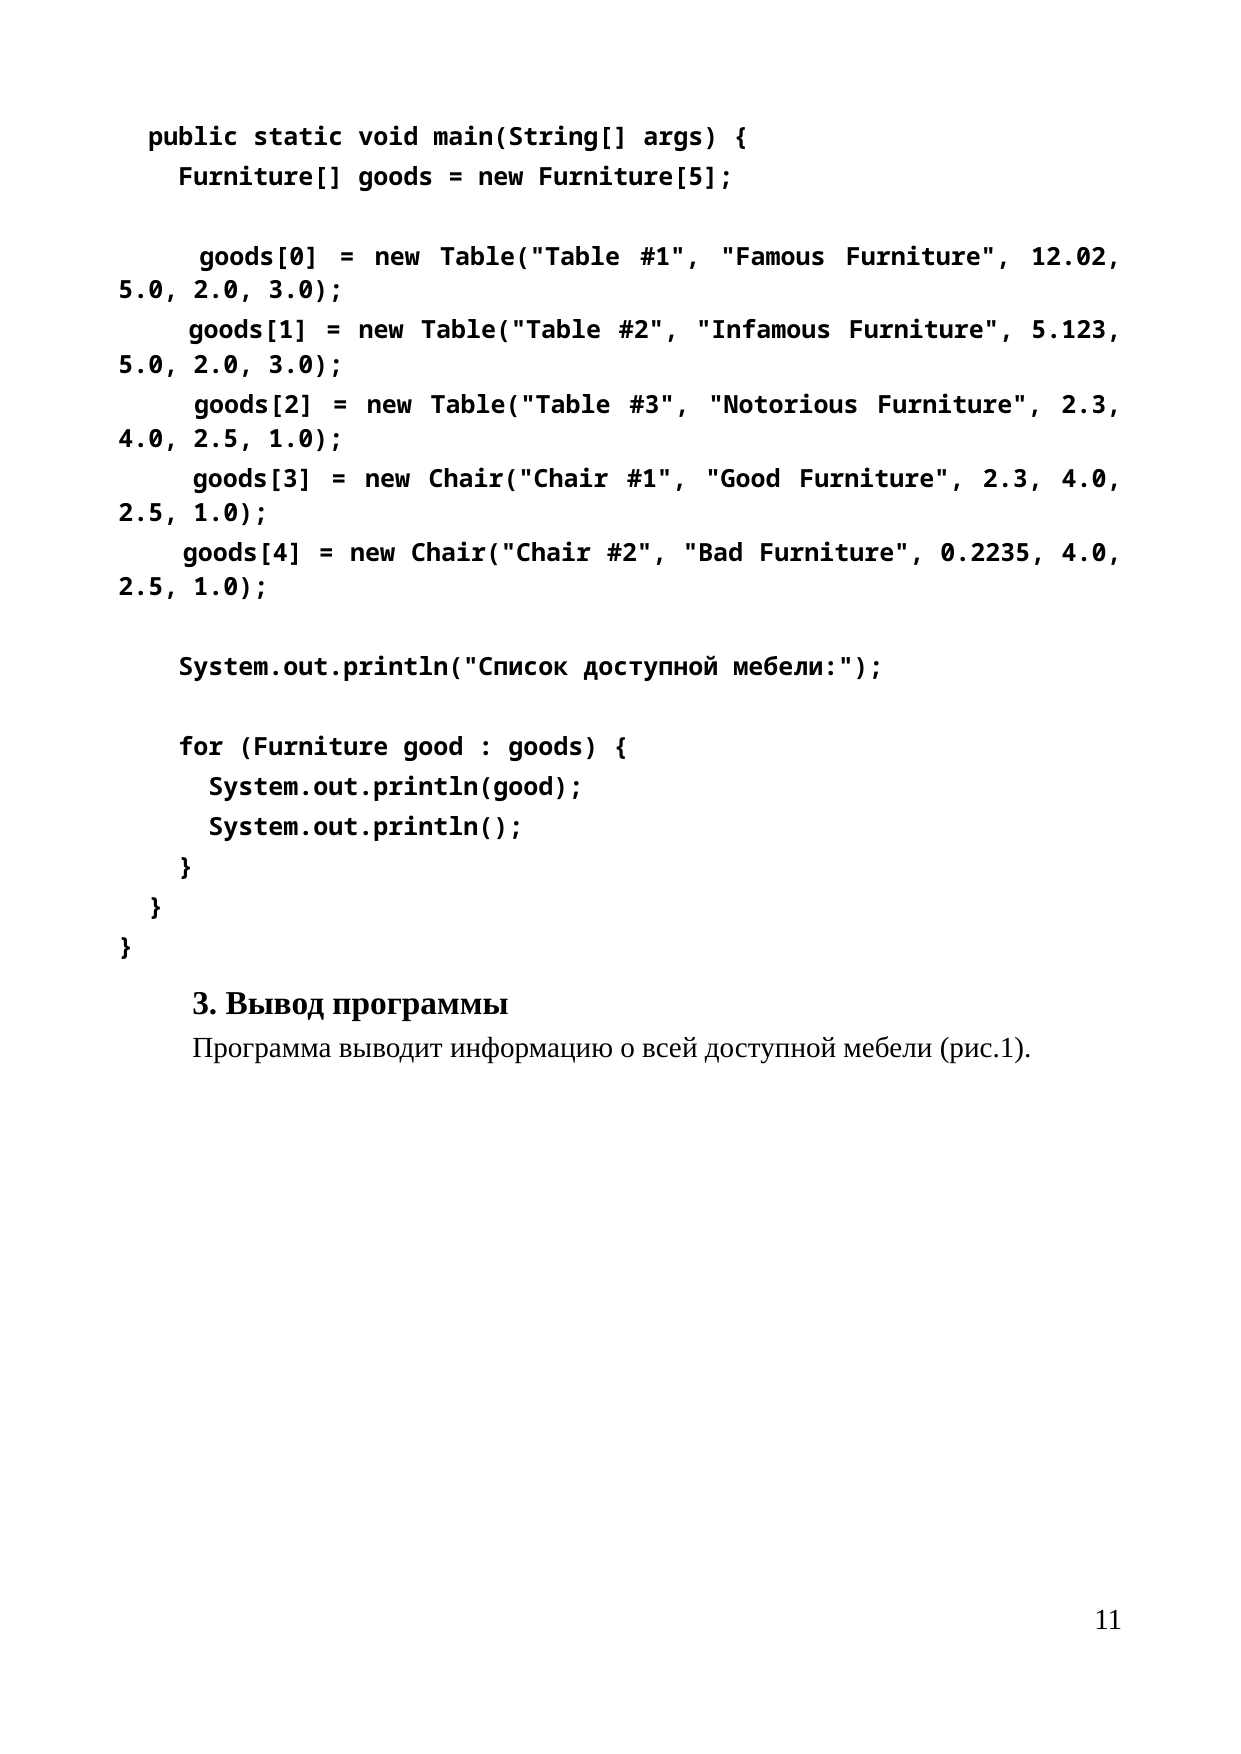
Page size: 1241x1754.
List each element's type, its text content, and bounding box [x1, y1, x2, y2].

text System.out.println(good); [118, 768, 1122, 802]
text goods[4] = new Chair("Chair #2", "Bad Furniture", 0.2235, 4.0, 2.5, 1.0); [118, 534, 1122, 602]
text Furniture[] goods = new Furniture[5]; [118, 158, 1122, 192]
text } [118, 928, 1122, 962]
text for (Furniture good : goods) { [118, 728, 1122, 762]
text } [118, 848, 1122, 882]
text Программа выводит информацию о всей доступной мебели (рис.1). [118, 1030, 1122, 1064]
text goods[1] = new Table("Table #2", "Infamous Furniture", 5.123, 5.0, 2.0, 3.0); [118, 312, 1122, 380]
text } [118, 888, 1122, 922]
text goods[2] = new Table("Table #3", "Notorious Furniture", 2.3, 4.0, 2.5, 1.0); [118, 386, 1122, 454]
text System.out.println(); [118, 808, 1122, 842]
text goods[0] = new Table("Table #1", "Famous Furniture", 12.02, 5.0, 2.0, 3.0); [118, 238, 1122, 306]
text goods[3] = new Chair("Chair #1", "Good Furniture", 2.3, 4.0, 2.5, 1.0); [118, 460, 1122, 528]
subtitle 3. Вывод программы [118, 983, 1122, 1022]
text public static void main(String[] args) { [118, 118, 1122, 152]
text System.out.println("Список доступной мебели:"); [118, 648, 1122, 682]
